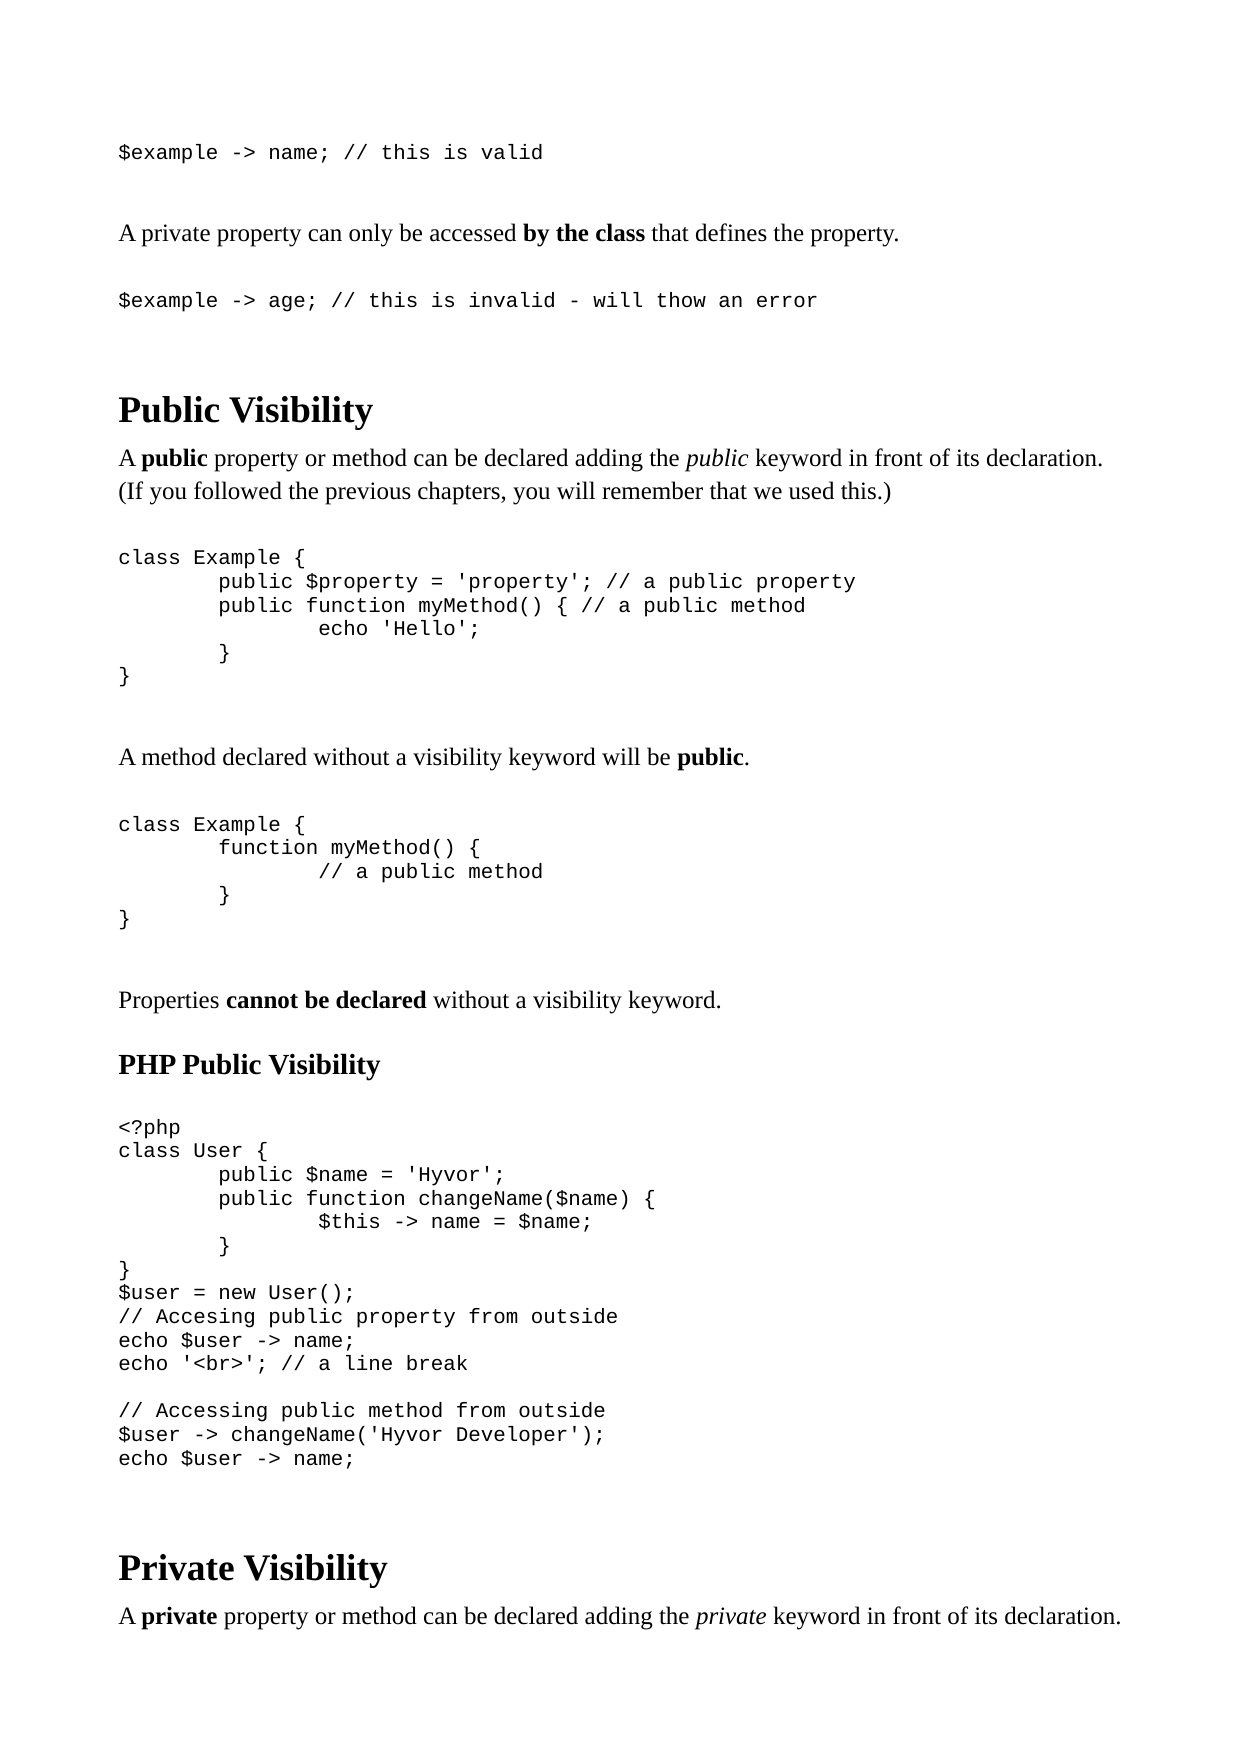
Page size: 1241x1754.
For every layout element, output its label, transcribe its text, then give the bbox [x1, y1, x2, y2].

text public $property = 'property'; // a public property [118, 571, 1122, 594]
subtitle PHP Public Visibility [118, 1047, 1122, 1081]
text Properties cannot be declared without a visibility keyword. [118, 985, 1122, 1014]
text } [118, 642, 1122, 666]
text <?php [118, 1117, 1122, 1140]
text } [118, 1235, 1122, 1259]
text // a public method [118, 861, 1122, 884]
text class Example { [118, 547, 1122, 571]
text A private property can only be accessed by the class that defines the property. [118, 218, 1122, 247]
text $this -> name = $name; [118, 1211, 1122, 1235]
text $user -> changeName('Hyvor Developer'); [118, 1424, 1122, 1448]
text } [118, 908, 1122, 932]
text public function myMethod() { // a public method [118, 594, 1122, 618]
text } [118, 1259, 1122, 1282]
subtitle Public Visibility [118, 387, 1122, 431]
text echo 'Hello'; [118, 618, 1122, 642]
subtitle Private Visibility [118, 1545, 1122, 1588]
text } [118, 666, 1122, 689]
text $user = new User(); [118, 1282, 1122, 1306]
text A method declared without a visibility keyword will be public. [118, 742, 1122, 771]
text echo $user -> name; [118, 1329, 1122, 1353]
text // Accesing public property from outside [118, 1306, 1122, 1329]
text A private property or method can be declared adding the private keyword in front of its declaration. [118, 1601, 1122, 1630]
text // Accessing public method from outside [118, 1401, 1122, 1424]
text function myMethod() { [118, 837, 1122, 861]
text public $name = 'Hyvor'; [118, 1164, 1122, 1188]
text $example -> age; // this is invalid - will thow an error [118, 290, 1122, 313]
text class Example { [118, 813, 1122, 837]
text public function changeName($name) { [118, 1188, 1122, 1211]
text echo $user -> name; [118, 1448, 1122, 1471]
text class User { [118, 1140, 1122, 1164]
text } [118, 884, 1122, 908]
text A public property or method can be declared adding the public keyword in front of its declaration. (If you followed the previous chapters, you will remember that we used this.) [118, 443, 1122, 505]
text $example -> name; // this is valid [118, 142, 1122, 165]
text echo '<br>'; // a line break [118, 1353, 1122, 1377]
